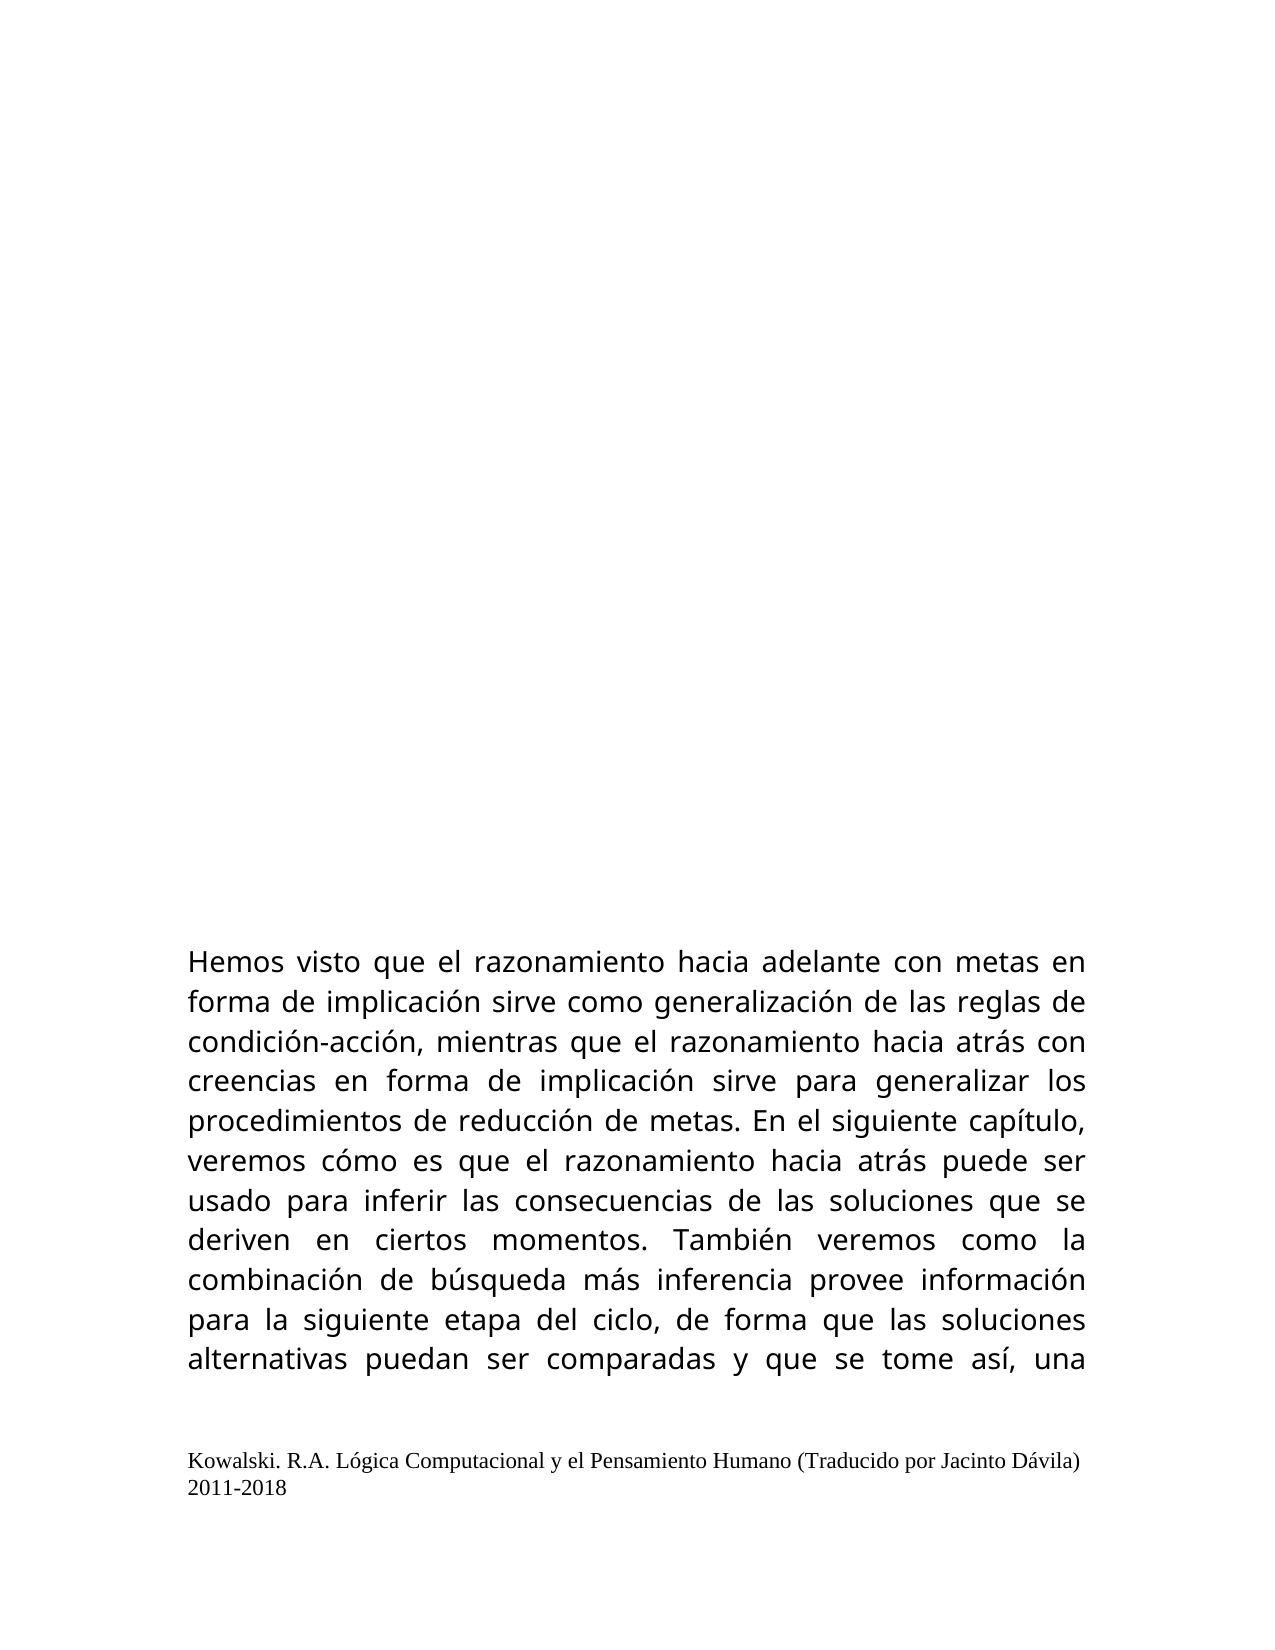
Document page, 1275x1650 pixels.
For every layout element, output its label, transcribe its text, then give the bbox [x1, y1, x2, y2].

text Hemos visto que el razonamiento hacia adelante con metas en forma de implicación sirve como generalización de las reglas de condición-acción, mientras que el razonamiento hacia atrás con creencias en forma de implicación sirve para generalizar los procedimientos de reducción de metas. En el siguiente capítulo, veremos cómo es que el razonamiento hacia atrás puede ser usado para inferir las consecuencias de las soluciones que se deriven en ciertos momentos. También veremos como la combinación de búsqueda más inferencia provee información para la siguiente etapa del ciclo, de forma que las soluciones alternativas puedan ser comparadas y que se tome así, una [187, 942, 1087, 1378]
